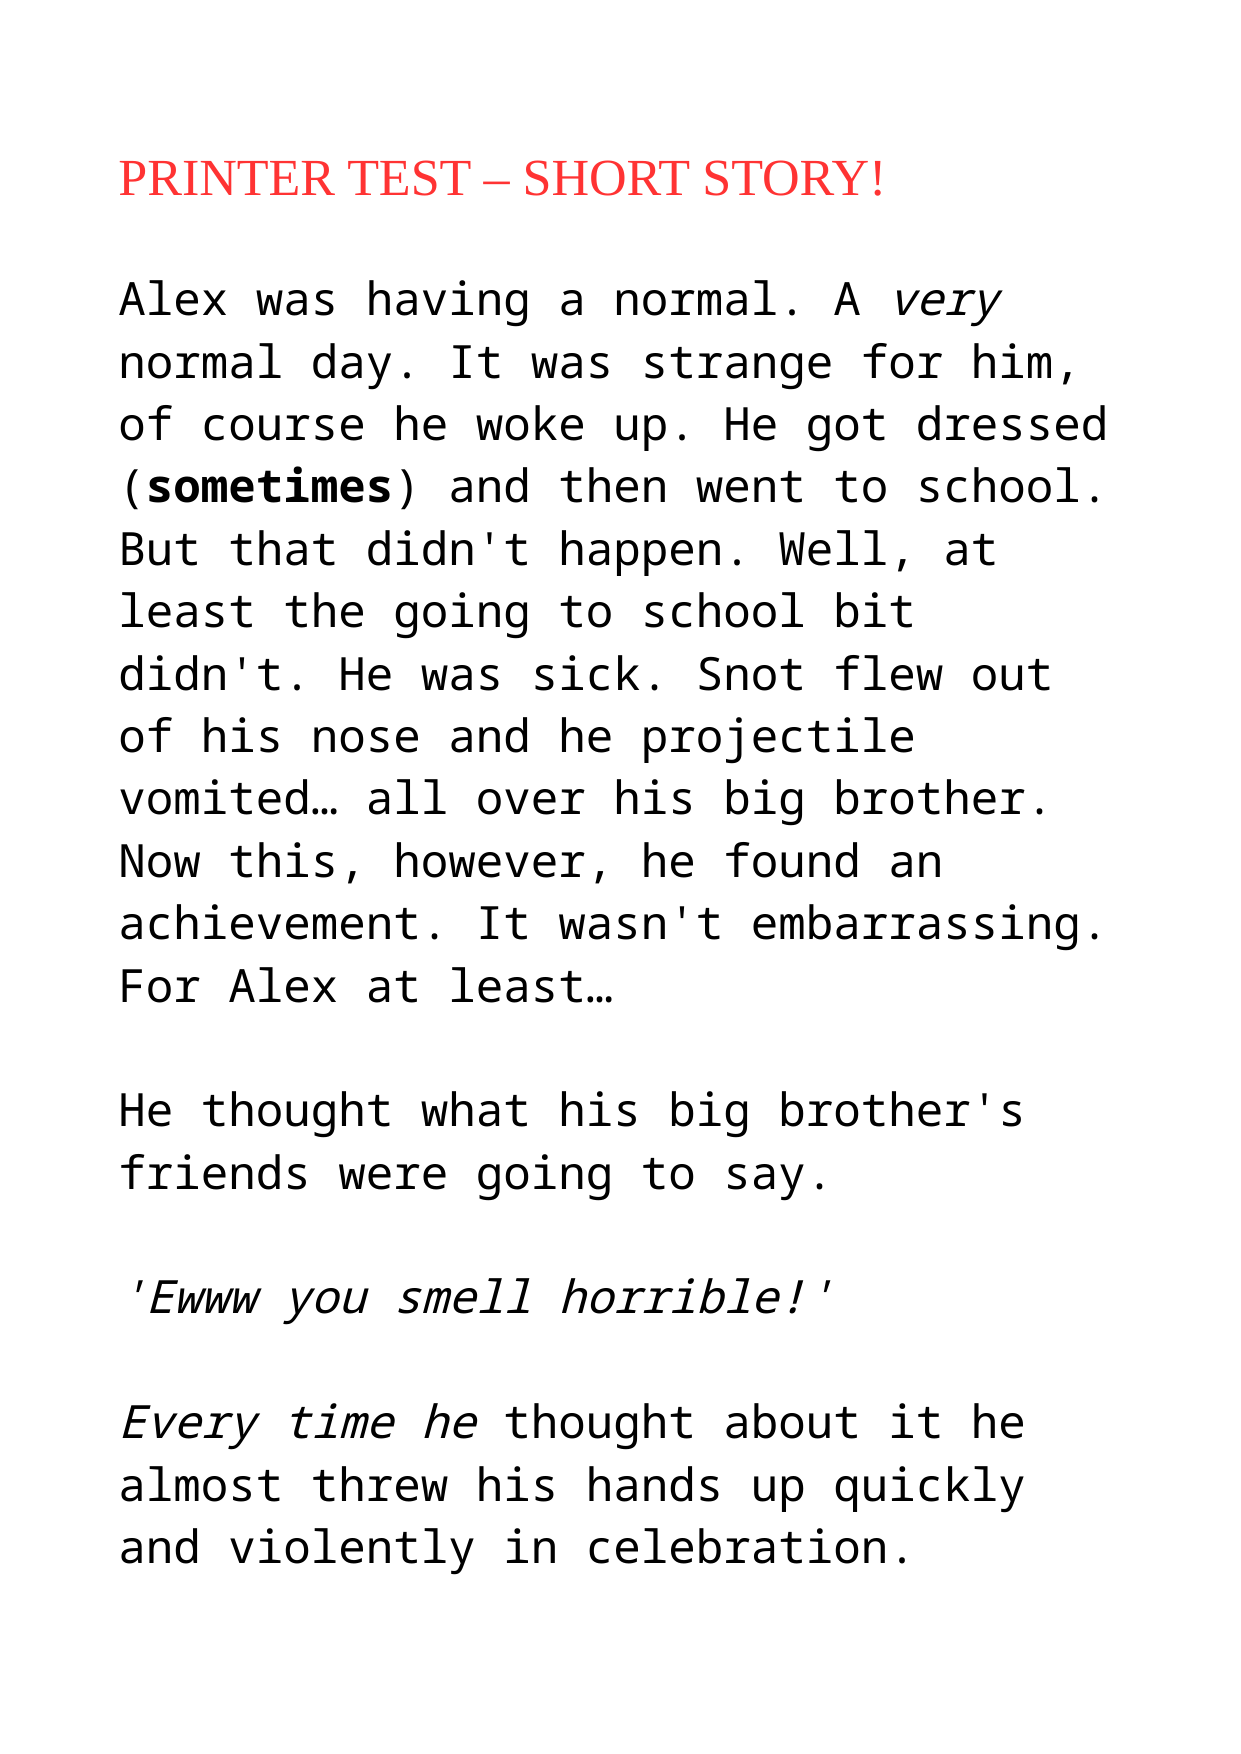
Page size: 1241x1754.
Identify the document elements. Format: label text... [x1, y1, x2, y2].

text PRINTER TEST – SHORT STORY! [118, 147, 1122, 207]
text He thought what his big brother's friends were going to say. [118, 1078, 1122, 1203]
text Alex was having a normal. A very normal day. It was strange for him, of course he woke up. He got dressed (sometimes) and then went to school. But that didn't happen. Well, at least the going to school bit didn't. He was sick. Snot flew out of his nose and he projectile vomited… all over his big brother. Now this, however, he found an achievement. It wasn't embarrassing. For Alex at least… [118, 267, 1122, 1015]
text 'Ewww you smell horrible!' [118, 1265, 1122, 1327]
text Every time he thought about it he almost threw his hands up quickly and violently in celebration. [118, 1390, 1122, 1577]
